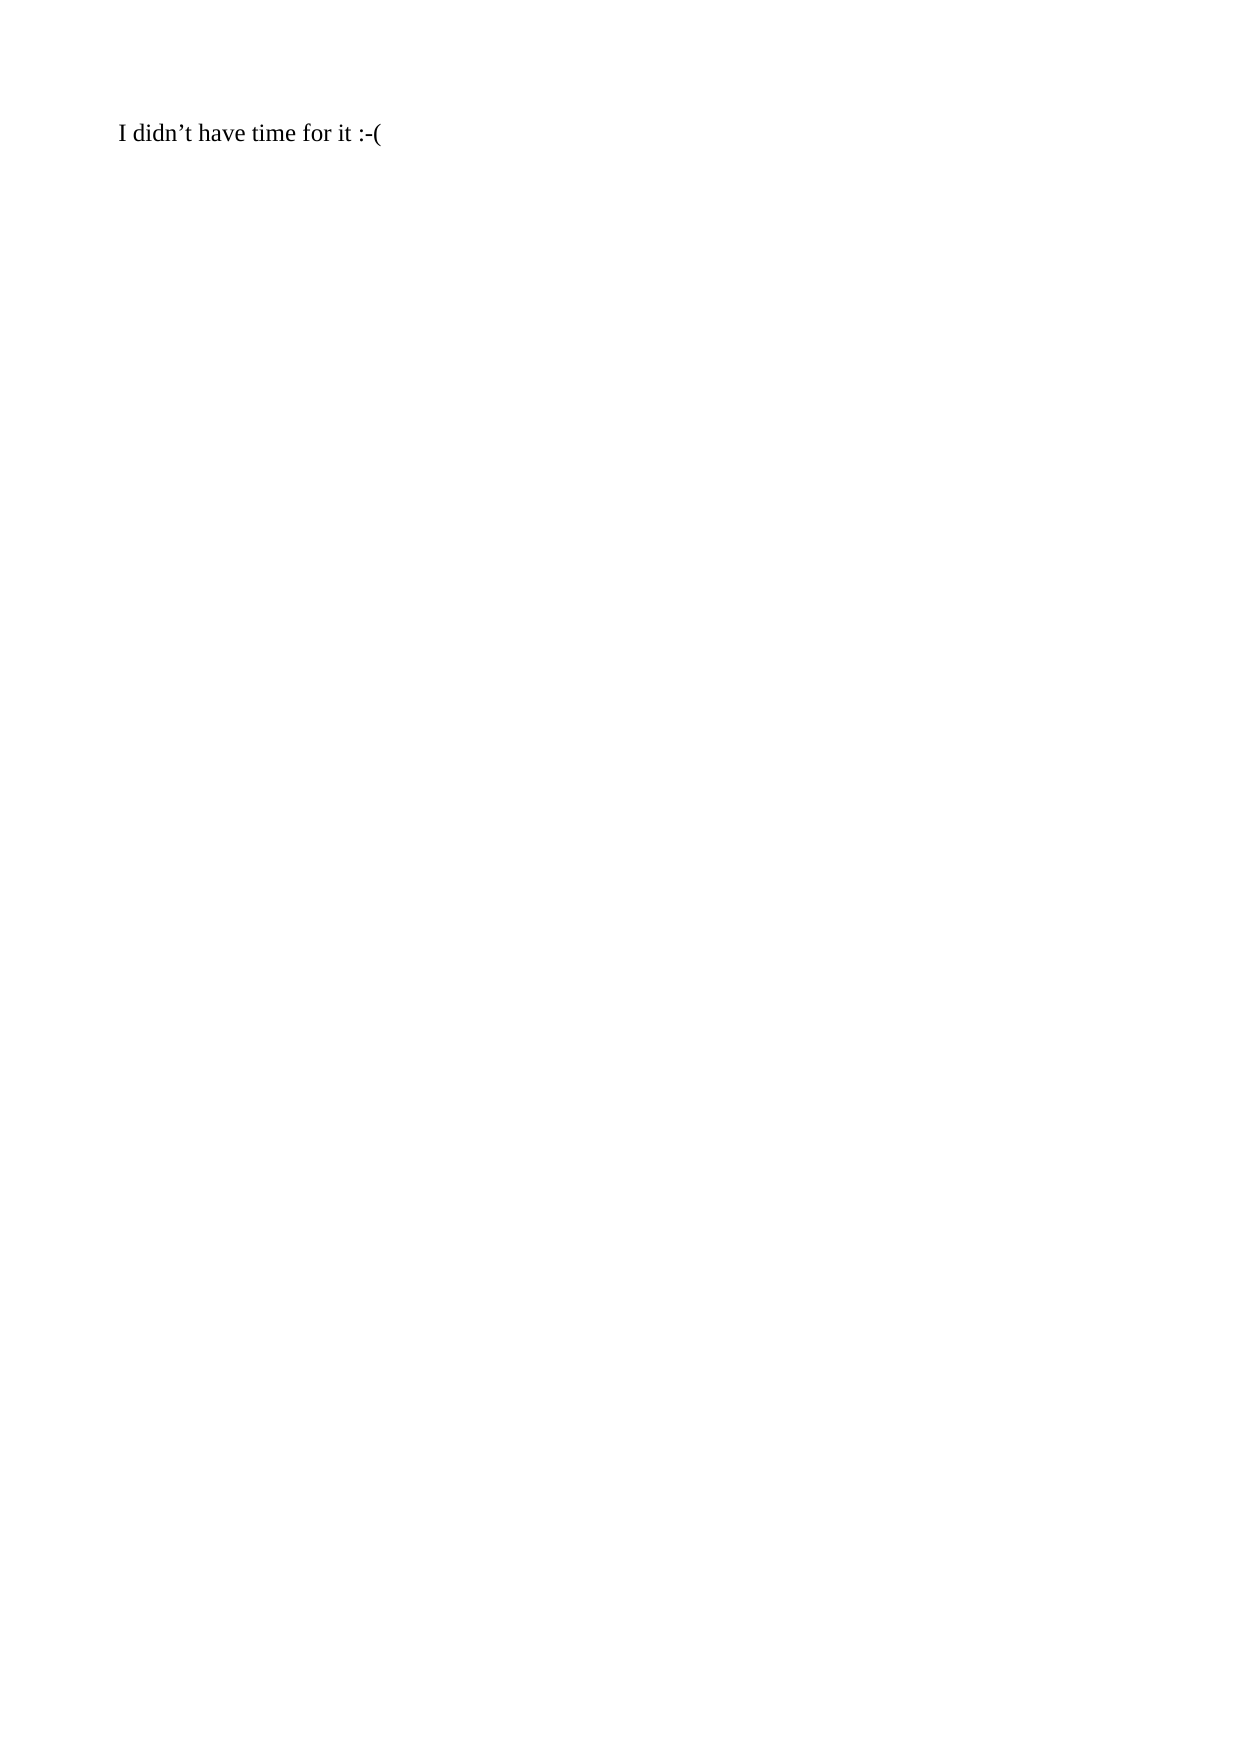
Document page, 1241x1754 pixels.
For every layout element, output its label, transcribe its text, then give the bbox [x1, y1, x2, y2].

text I didn’t have time for it :-( [118, 118, 1122, 147]
